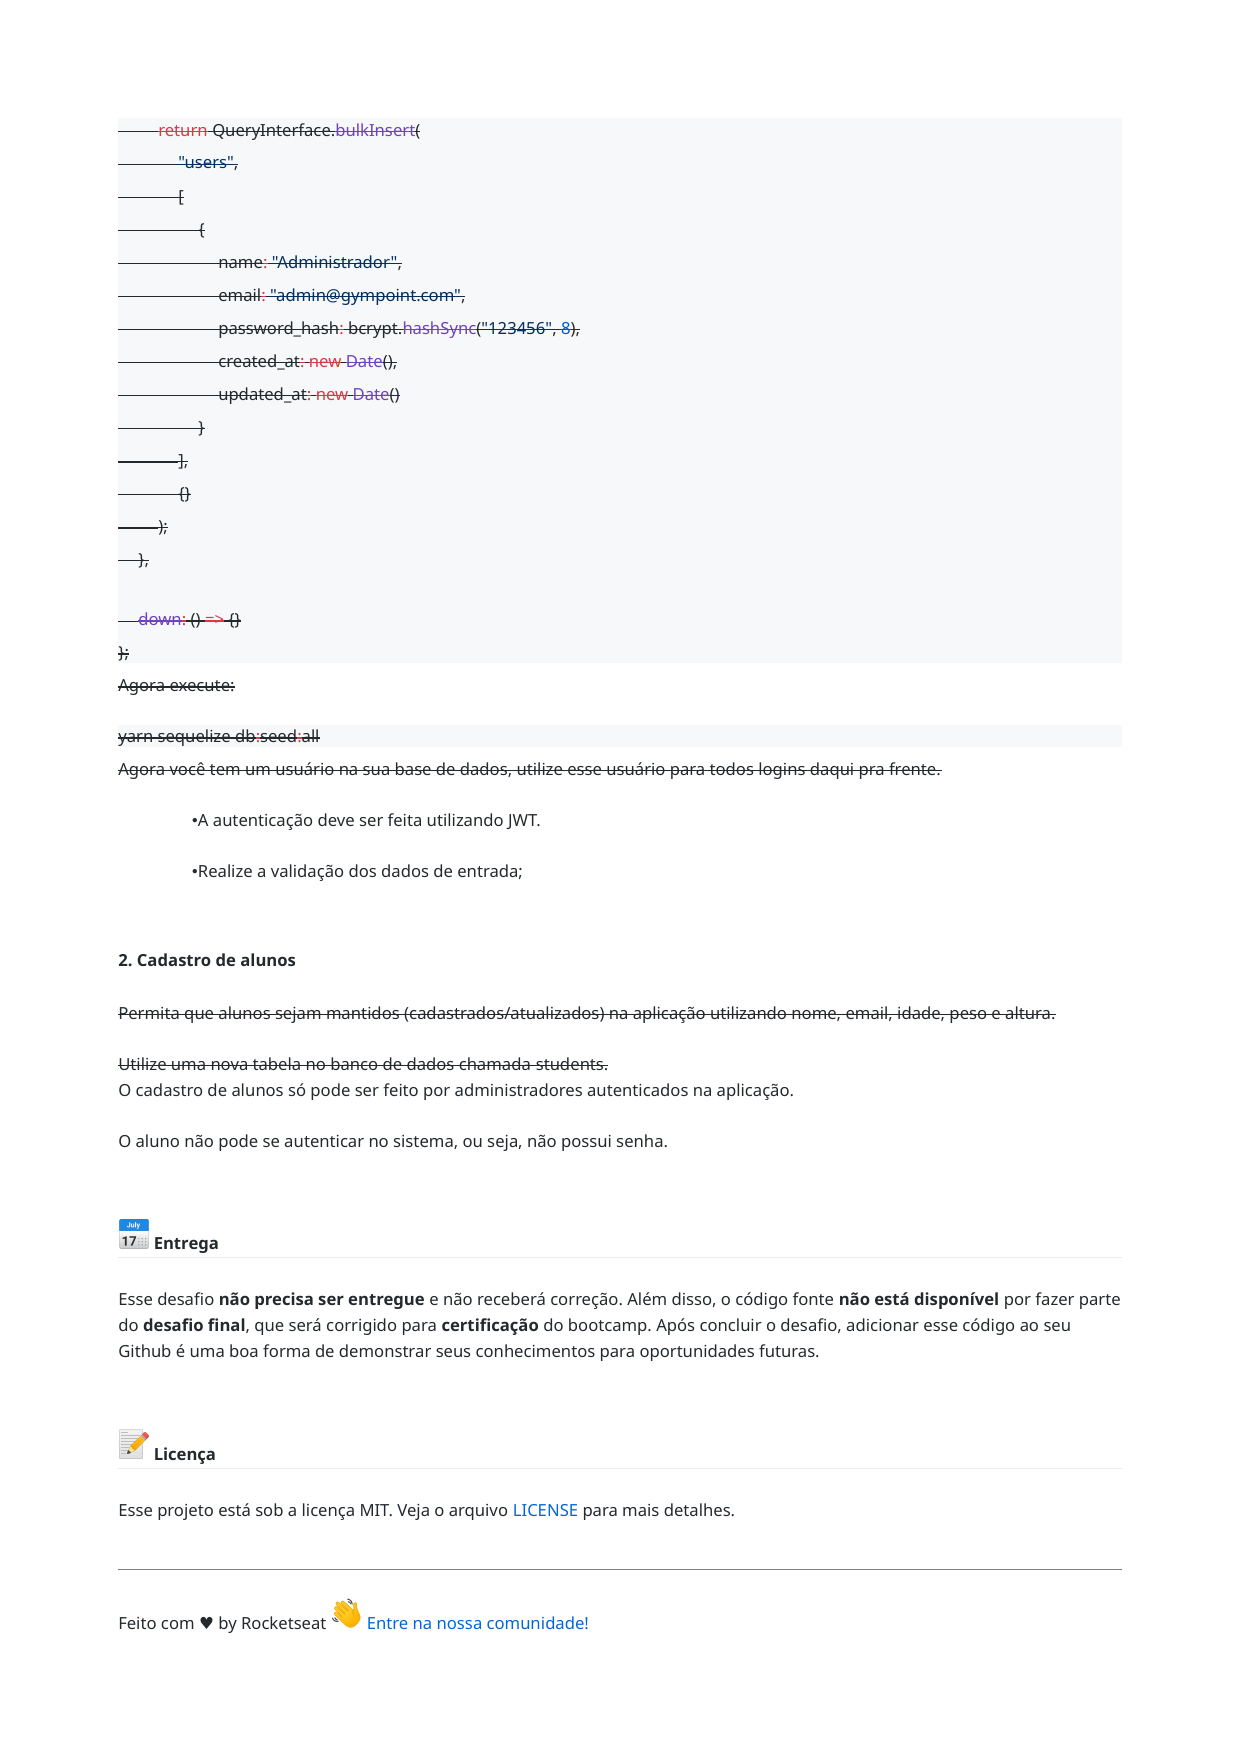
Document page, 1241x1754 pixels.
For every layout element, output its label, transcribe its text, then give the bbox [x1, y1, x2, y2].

text return QueryInterface.bulkInsert( [118, 118, 1122, 141]
subtitle 2. Cadastro de alunos [118, 948, 1122, 971]
text Permita que alunos sejam mantidos (cadastrados/atualizados) na aplicação utilizando nome, email, idade, peso e altura. [118, 1002, 1122, 1024]
text Esse desafio não precisa ser entregue e não receberá correção. Além disso, o código fonte não está disponível por fazer parte do desafio final, que será corrigido para certificação do bootcamp. Após concluir o desafio, adicionar esse código ao seu Github é uma boa forma de demonstrar seus conhecimentos para oportunidades futuras. [118, 1288, 1122, 1363]
text ], [118, 448, 1122, 471]
list Realize a validação dos dados de entrada; [118, 860, 1122, 882]
text name: "Administrador", [118, 250, 1122, 273]
picture [331, 1598, 363, 1630]
picture [118, 1218, 150, 1250]
text } [118, 415, 1122, 438]
text email: "admin@gympoint.com", [118, 283, 1122, 306]
text ); [118, 514, 1122, 537]
text {} [118, 481, 1122, 504]
subtitle Licença [118, 1429, 1122, 1468]
text Utilize uma nova tabela no banco de dados chamada students. [118, 1053, 1122, 1075]
text "users", [118, 151, 1122, 174]
subtitle Entrega [118, 1218, 1122, 1257]
text updated_at: new Date() [118, 382, 1122, 405]
text [ [118, 184, 1122, 207]
text Agora execute: [118, 674, 1122, 696]
text O aluno não pode se autenticar no sistema, ou seja, não possui senha. [118, 1130, 1122, 1152]
text password_hash: bcrypt.hashSync("123456", 8), [118, 316, 1122, 339]
text }; [118, 641, 1122, 663]
text { [118, 217, 1122, 240]
text yarn sequelize db:seed:all [118, 725, 1122, 747]
text created_at: new Date(), [118, 349, 1122, 372]
text O cadastro de alunos só pode ser feito por administradores autenticados na aplicação. [118, 1079, 1122, 1101]
list A autenticação deve ser feita utilizando JWT. [118, 809, 1122, 831]
text Feito com ♥ by Rocketseat Entre na nossa comunidade! [118, 1598, 1122, 1634]
text Agora você tem um usuário na sua base de dados, utilize esse usuário para todos logins daqui pra frente. [118, 758, 1122, 780]
text }, [118, 547, 1122, 570]
text down: () => {} [118, 608, 1122, 631]
picture [118, 1428, 150, 1460]
text Esse projeto está sob a licença MIT. Veja o arquivo LICENSE para mais detalhes. [118, 1498, 1122, 1521]
